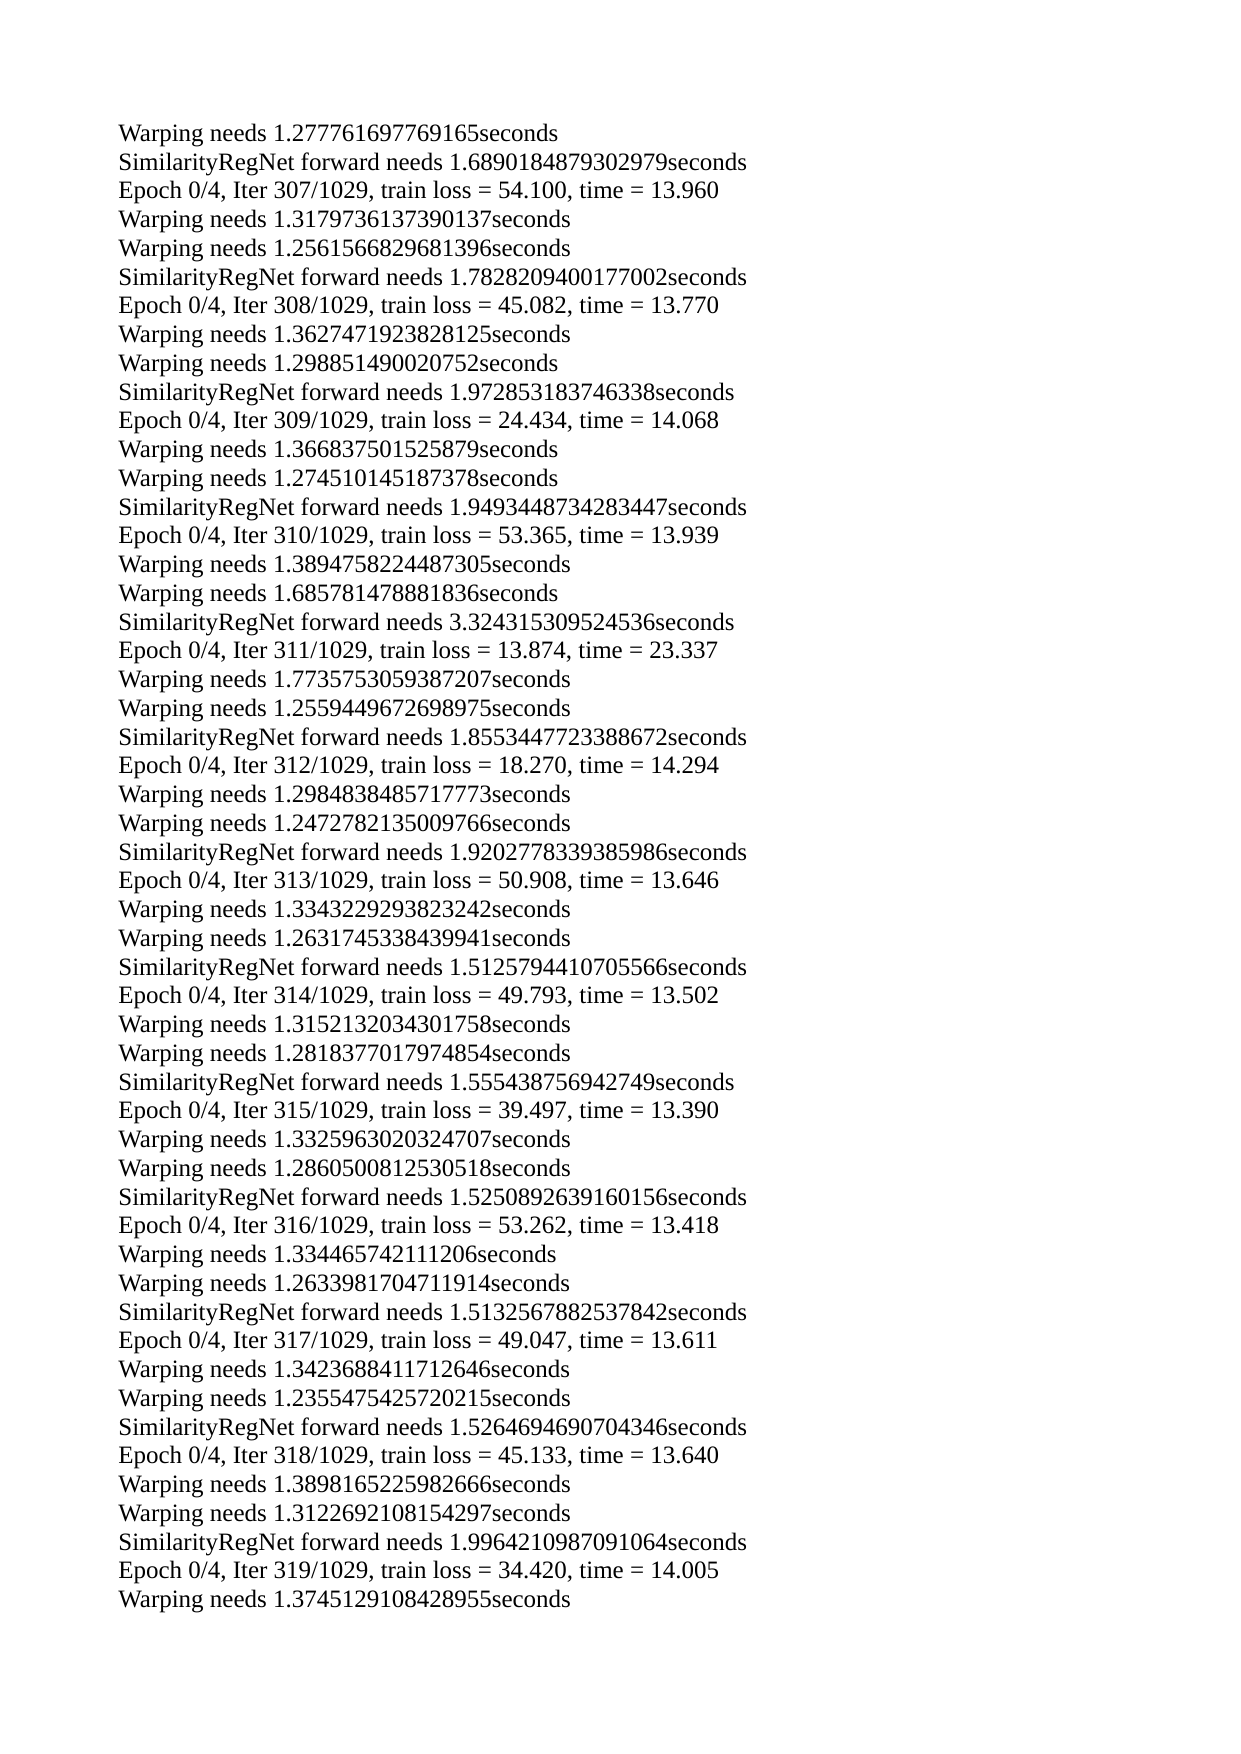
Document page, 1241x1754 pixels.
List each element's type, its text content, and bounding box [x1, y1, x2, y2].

text Warping needs 1.2633981704711914seconds [118, 1268, 1122, 1297]
text Epoch 0/4, Iter 312/1029, train loss = 18.270, time = 14.294 [118, 751, 1122, 779]
text Epoch 0/4, Iter 309/1029, train loss = 24.434, time = 14.068 [118, 406, 1122, 434]
text Epoch 0/4, Iter 319/1029, train loss = 34.420, time = 14.005 [118, 1556, 1122, 1584]
text Warping needs 1.2472782135009766seconds [118, 808, 1122, 837]
text Epoch 0/4, Iter 315/1029, train loss = 39.497, time = 13.390 [118, 1096, 1122, 1124]
text Warping needs 1.3152132034301758seconds [118, 1009, 1122, 1038]
text Warping needs 1.3122692108154297seconds [118, 1498, 1122, 1527]
text Warping needs 1.2984838485717773seconds [118, 779, 1122, 808]
text SimilarityRegNet forward needs 1.6890184879302979seconds [118, 147, 1122, 176]
text Epoch 0/4, Iter 318/1029, train loss = 45.133, time = 13.640 [118, 1441, 1122, 1469]
text Warping needs 1.366837501525879seconds [118, 434, 1122, 463]
text Epoch 0/4, Iter 317/1029, train loss = 49.047, time = 13.611 [118, 1326, 1122, 1354]
text Warping needs 1.685781478881836seconds [118, 578, 1122, 607]
text SimilarityRegNet forward needs 1.5132567882537842seconds [118, 1297, 1122, 1326]
text SimilarityRegNet forward needs 1.555438756942749seconds [118, 1067, 1122, 1096]
text Warping needs 1.2561566829681396seconds [118, 233, 1122, 262]
text Warping needs 1.298851490020752seconds [118, 348, 1122, 377]
text Warping needs 1.2355475425720215seconds [118, 1383, 1122, 1412]
text SimilarityRegNet forward needs 1.5250892639160156seconds [118, 1182, 1122, 1211]
text Warping needs 1.2818377017974854seconds [118, 1038, 1122, 1067]
text Warping needs 1.2559449672698975seconds [118, 693, 1122, 722]
text Epoch 0/4, Iter 314/1029, train loss = 49.793, time = 13.502 [118, 981, 1122, 1009]
text Warping needs 1.334465742111206seconds [118, 1239, 1122, 1268]
text Warping needs 1.7735753059387207seconds [118, 664, 1122, 693]
text SimilarityRegNet forward needs 3.324315309524536seconds [118, 607, 1122, 636]
text Warping needs 1.2860500812530518seconds [118, 1153, 1122, 1182]
text Warping needs 1.274510145187378seconds [118, 463, 1122, 492]
text Warping needs 1.3627471923828125seconds [118, 319, 1122, 348]
text Warping needs 1.3343229293823242seconds [118, 894, 1122, 923]
text Warping needs 1.3894758224487305seconds [118, 549, 1122, 578]
text SimilarityRegNet forward needs 1.8553447723388672seconds [118, 722, 1122, 751]
text Epoch 0/4, Iter 313/1029, train loss = 50.908, time = 13.646 [118, 866, 1122, 894]
text Warping needs 1.3745129108428955seconds [118, 1584, 1122, 1613]
text SimilarityRegNet forward needs 1.9493448734283447seconds [118, 492, 1122, 521]
text Warping needs 1.2631745338439941seconds [118, 923, 1122, 952]
text SimilarityRegNet forward needs 1.9964210987091064seconds [118, 1527, 1122, 1556]
text Epoch 0/4, Iter 308/1029, train loss = 45.082, time = 13.770 [118, 291, 1122, 319]
text SimilarityRegNet forward needs 1.7828209400177002seconds [118, 262, 1122, 291]
text SimilarityRegNet forward needs 1.5125794410705566seconds [118, 952, 1122, 981]
text Epoch 0/4, Iter 310/1029, train loss = 53.365, time = 13.939 [118, 521, 1122, 549]
text SimilarityRegNet forward needs 1.5264694690704346seconds [118, 1412, 1122, 1441]
text Warping needs 1.3179736137390137seconds [118, 204, 1122, 233]
text Warping needs 1.3423688411712646seconds [118, 1354, 1122, 1383]
text SimilarityRegNet forward needs 1.9202778339385986seconds [118, 837, 1122, 866]
text SimilarityRegNet forward needs 1.972853183746338seconds [118, 377, 1122, 406]
text Epoch 0/4, Iter 311/1029, train loss = 13.874, time = 23.337 [118, 636, 1122, 664]
text Warping needs 1.3898165225982666seconds [118, 1469, 1122, 1498]
text Warping needs 1.3325963020324707seconds [118, 1124, 1122, 1153]
text Warping needs 1.277761697769165seconds [118, 118, 1122, 147]
text Epoch 0/4, Iter 307/1029, train loss = 54.100, time = 13.960 [118, 176, 1122, 204]
text Epoch 0/4, Iter 316/1029, train loss = 53.262, time = 13.418 [118, 1211, 1122, 1239]
